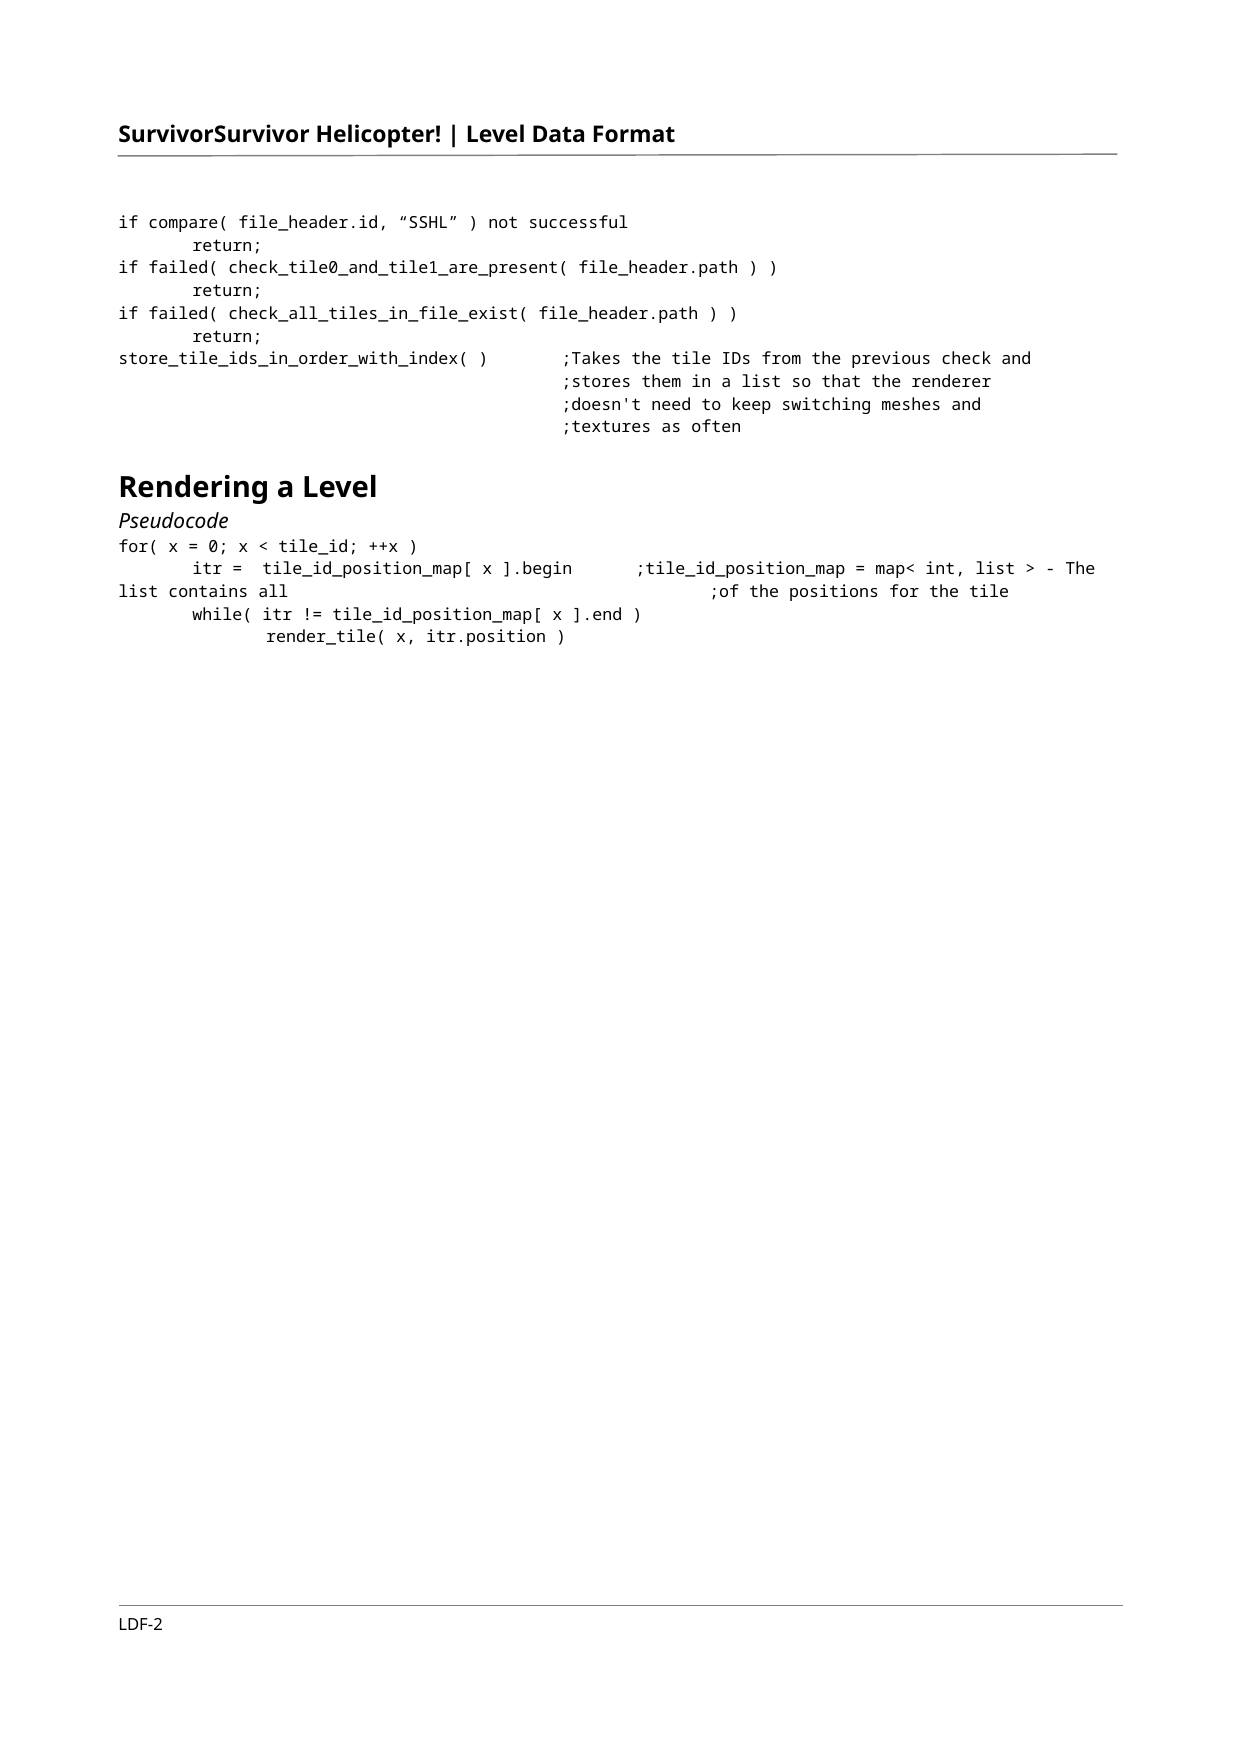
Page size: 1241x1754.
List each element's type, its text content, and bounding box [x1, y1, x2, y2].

text if failed( check_all_tiles_in_file_exist( file_header.path ) ) [118, 301, 1122, 324]
text ;doesn't need to keep switching meshes and [118, 392, 1122, 415]
text ;stores them in a list so that the renderer [118, 369, 1122, 392]
text Pseudocode [118, 506, 1122, 534]
text Rendering a Level [118, 466, 1122, 506]
text return; [118, 324, 1122, 347]
text return; [118, 279, 1122, 301]
text itr = tile_id_position_map[ x ].begin ;tile_id_position_map = map< int, list > - The list contains all ;of the positions for the tile [118, 557, 1122, 602]
text if failed( check_tile0_and_tile1_are_present( file_header.path ) ) [118, 256, 1122, 279]
text ;textures as often [118, 415, 1122, 438]
text for( x = 0; x < tile_id; ++x ) [118, 534, 1122, 557]
text while( itr != tile_id_position_map[ x ].end ) [118, 602, 1122, 625]
text render_tile( x, itr.position ) [118, 625, 1122, 648]
text return; [118, 233, 1122, 256]
text if compare( file_header.id, “SSHL” ) not successful [118, 211, 1122, 233]
text store_tile_ids_in_order_with_index( ) ;Takes the tile IDs from the previous check and [118, 347, 1122, 369]
